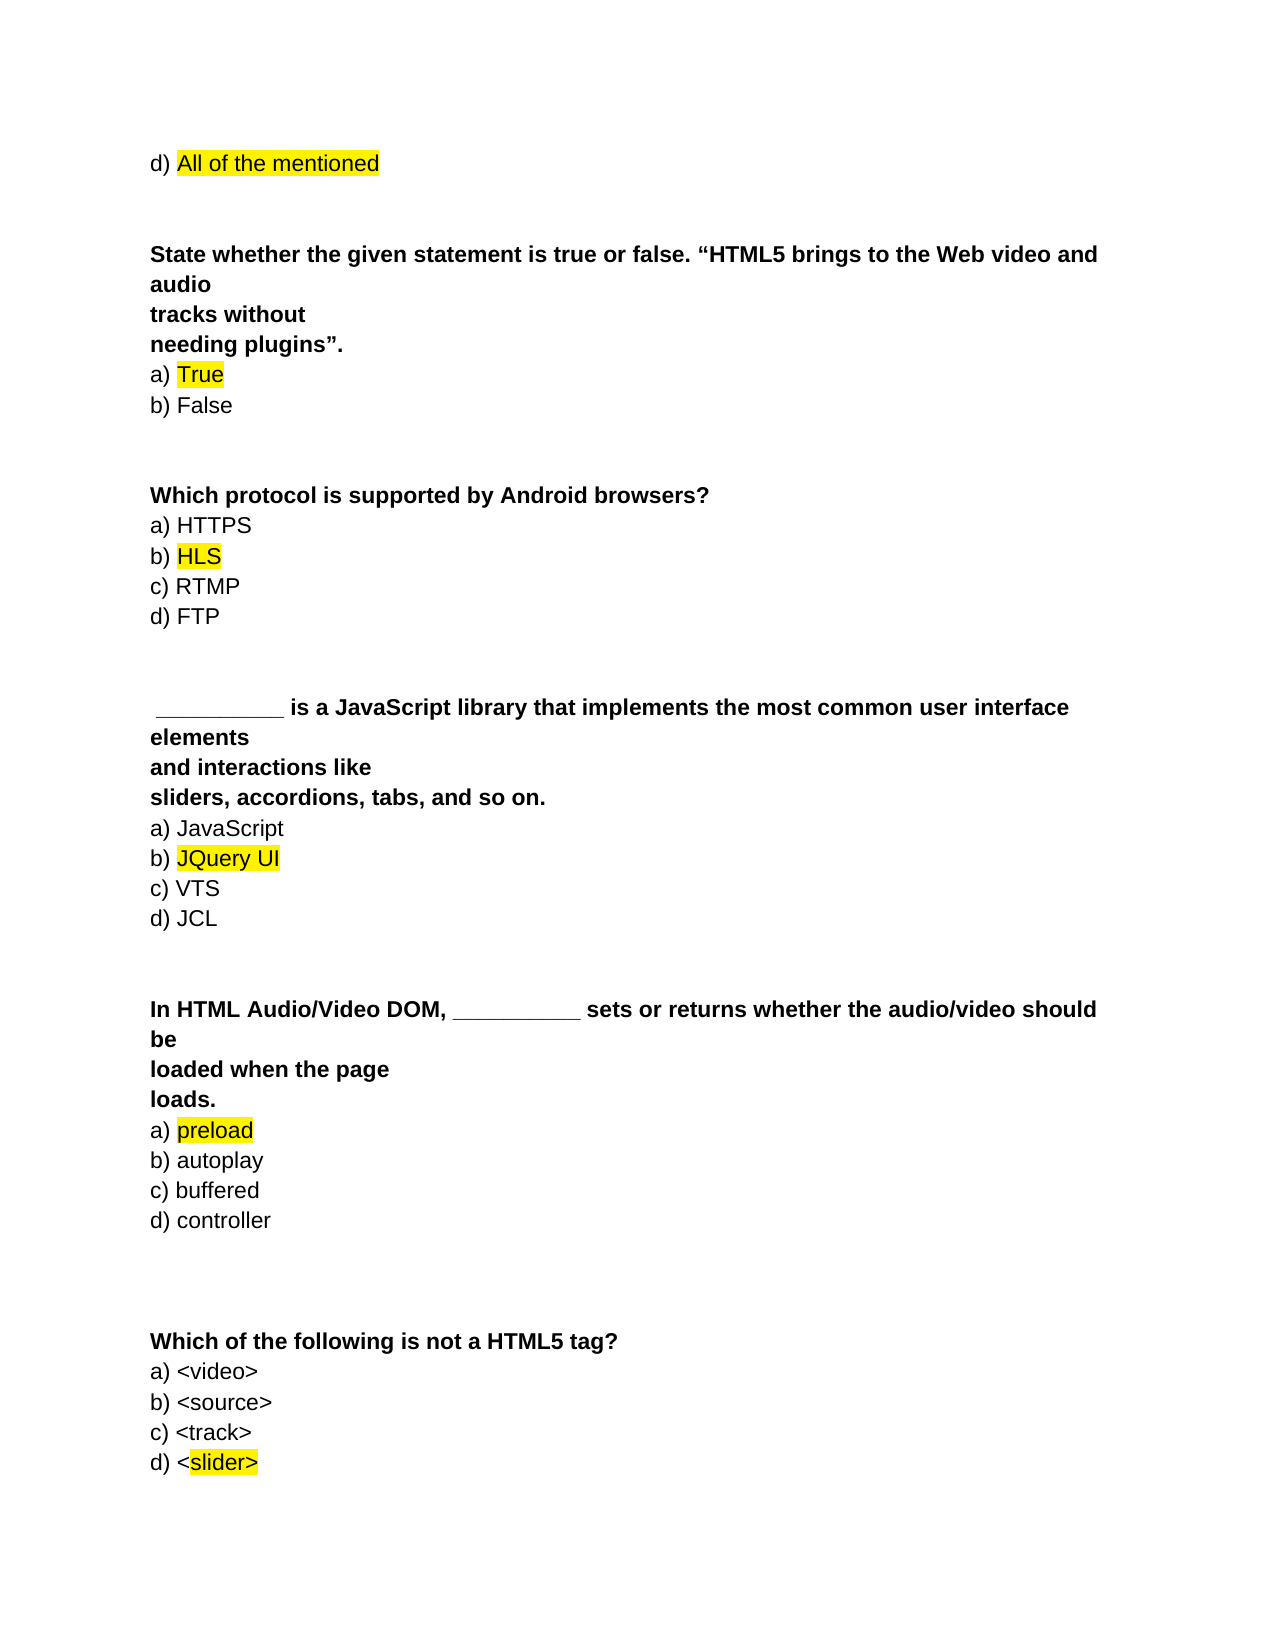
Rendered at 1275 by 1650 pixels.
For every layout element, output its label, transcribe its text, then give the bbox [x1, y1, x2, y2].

text c) buffered [150, 1177, 1125, 1203]
text State whether the given statement is true or false. “HTML5 brings to the Web video and audio [150, 241, 1125, 297]
text needing plugins”. [150, 331, 1125, 358]
text b) HLS [150, 543, 1125, 569]
text d) FTP [150, 603, 1125, 629]
text a) <video> [150, 1358, 1125, 1385]
text __________ is a JavaScript library that implements the most common user interface elements [150, 694, 1125, 750]
text d) <slider> [150, 1449, 1125, 1475]
text b) JQuery UI [150, 845, 1125, 871]
text d) controller [150, 1207, 1125, 1234]
text a) True [150, 361, 1125, 388]
text b) autoplay [150, 1147, 1125, 1173]
text d) All of the mentioned [150, 150, 1125, 176]
text c) <track> [150, 1419, 1125, 1445]
text In HTML Audio/Video DOM, __________ sets or returns whether the audio/video should be [150, 996, 1125, 1052]
text c) VTS [150, 875, 1125, 901]
text a) JavaScript [150, 814, 1125, 841]
text c) RTMP [150, 573, 1125, 599]
text Which protocol is supported by Android browsers? [150, 482, 1125, 509]
text loads. [150, 1086, 1125, 1113]
text Which of the following is not a HTML5 tag? [150, 1328, 1125, 1354]
text loaded when the page [150, 1056, 1125, 1083]
text a) preload [150, 1117, 1125, 1143]
text sliders, accordions, tabs, and so on. [150, 784, 1125, 811]
text tracks without [150, 301, 1125, 327]
text b) False [150, 392, 1125, 418]
text and interactions like [150, 754, 1125, 781]
text d) JCL [150, 905, 1125, 932]
text a) HTTPS [150, 512, 1125, 539]
text b) <source> [150, 1388, 1125, 1415]
